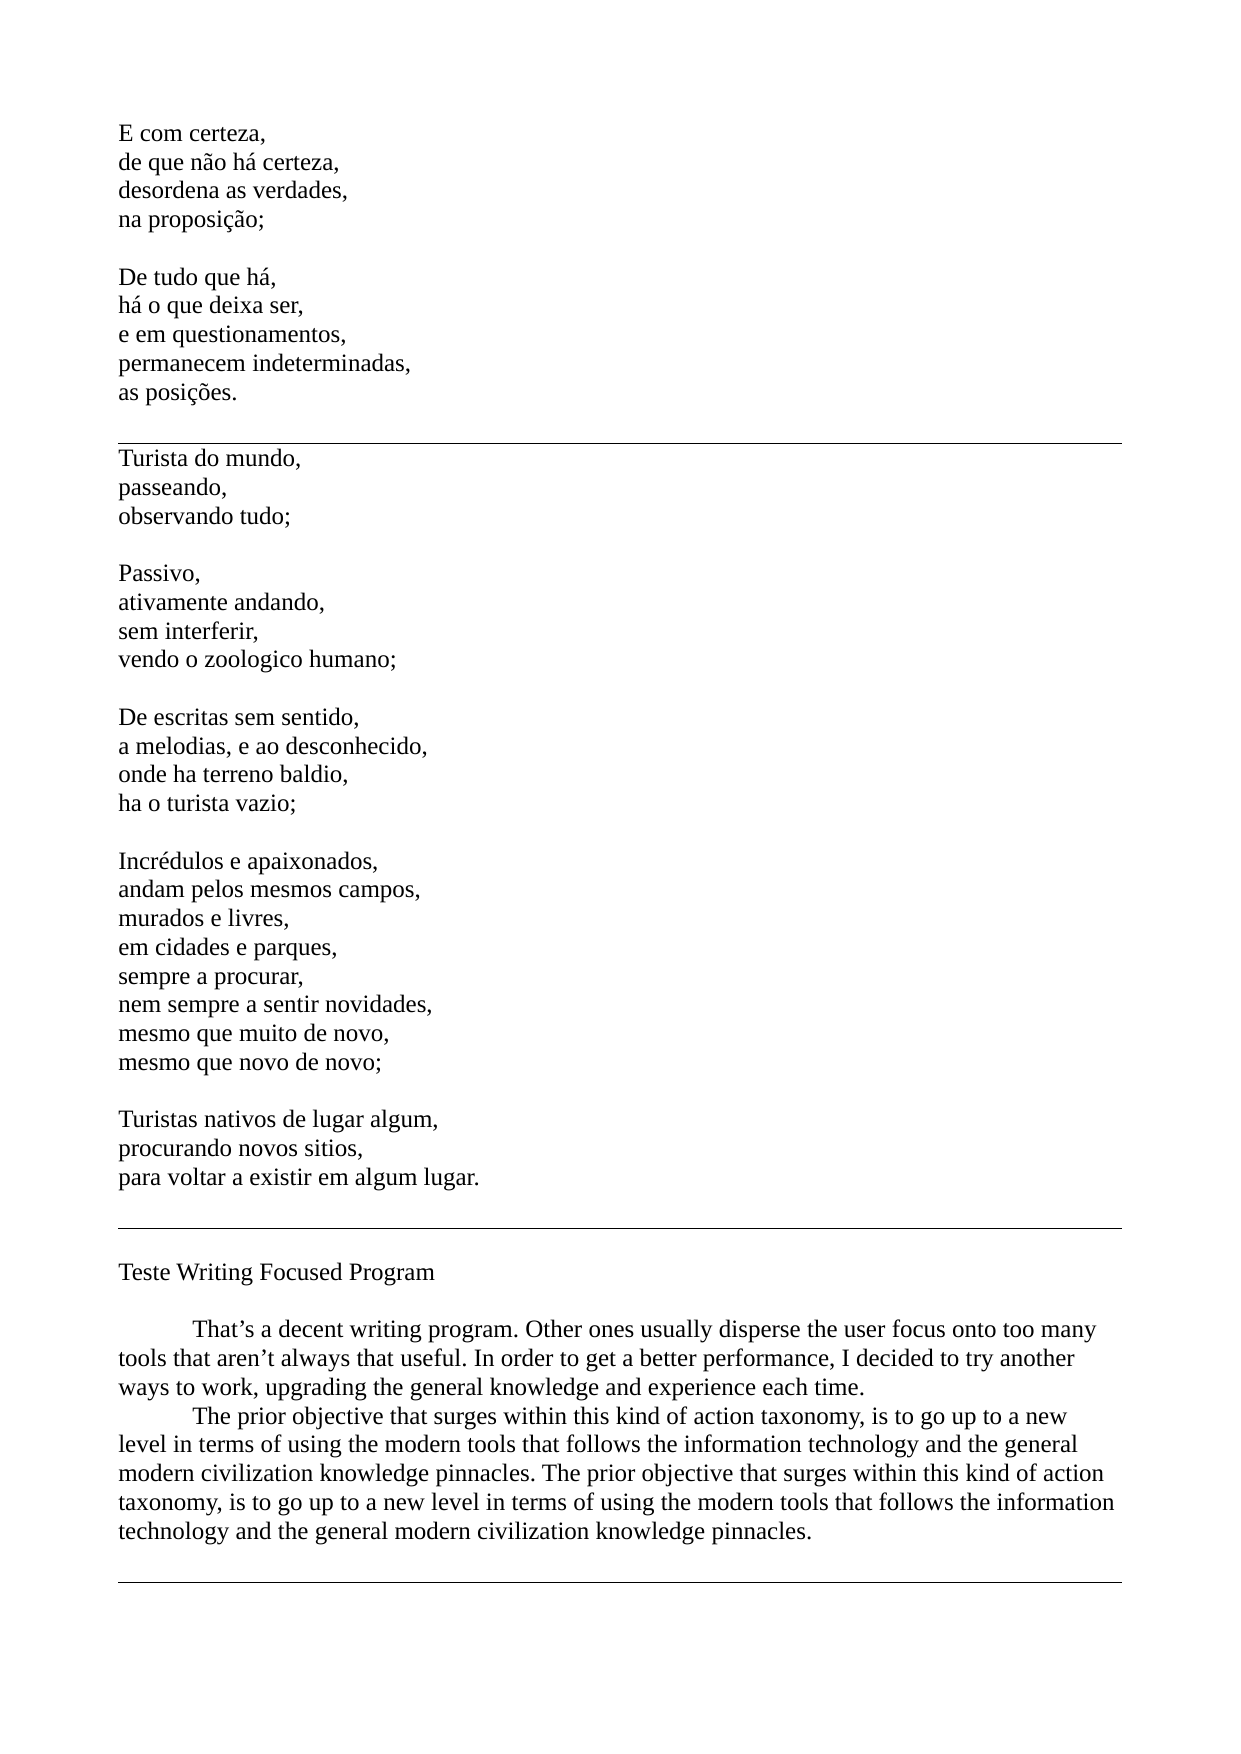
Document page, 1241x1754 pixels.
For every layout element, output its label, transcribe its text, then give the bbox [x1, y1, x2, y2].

text e em questionamentos, [118, 319, 1122, 348]
text vendo o zoologico humano; [118, 644, 1122, 673]
text Turista do mundo, [118, 444, 1122, 472]
text sem interferir, [118, 616, 1122, 644]
text desordena as verdades, [118, 176, 1122, 204]
text De escritas sem sentido, [118, 702, 1122, 731]
text passeando, [118, 472, 1122, 501]
text murados e livres, [118, 903, 1122, 932]
text That’s a decent writing program. Other ones usually disperse the user focus onto too many tools that aren’t always that useful. In order to get a better performance, I decided to try another ways to work, upgrading the general knowledge and experience each time. The prior objective that surges within this kind of action taxonomy, is to go up to a new level in terms of using the modern tools that follows the information technology and the general modern civilization knowledge pinnacles. The prior objective that surges within this kind of action taxonomy, is to go up to a new level in terms of using the modern tools that follows the information technology and the general modern civilization knowledge pinnacles. [118, 1314, 1122, 1544]
text permanecem indeterminadas, [118, 348, 1122, 377]
text mesmo que novo de novo; [118, 1047, 1122, 1076]
text em cidades e parques, [118, 932, 1122, 961]
text mesmo que muito de novo, [118, 1018, 1122, 1047]
text as posições. [118, 377, 1122, 406]
text ativamente andando, [118, 587, 1122, 616]
text para voltar a existir em algum lugar. [118, 1162, 1122, 1191]
text ha o turista vazio; [118, 788, 1122, 817]
text Passivo, [118, 558, 1122, 587]
text onde ha terreno baldio, [118, 759, 1122, 788]
text De tudo que há, [118, 262, 1122, 291]
text sempre a procurar, [118, 961, 1122, 989]
text nem sempre a sentir novidades, [118, 989, 1122, 1018]
text de que não há certeza, [118, 147, 1122, 176]
text a melodias, e ao desconhecido, [118, 731, 1122, 759]
text procurando novos sitios, [118, 1133, 1122, 1162]
text Turistas nativos de lugar algum, [118, 1104, 1122, 1133]
text observando tudo; [118, 501, 1122, 529]
text há o que deixa ser, [118, 291, 1122, 319]
text Teste Writing Focused Program [118, 1257, 1122, 1286]
text E com certeza, [118, 118, 1122, 147]
text Incrédulos e apaixonados, [118, 846, 1122, 874]
text na proposição; [118, 204, 1122, 233]
text andam pelos mesmos campos, [118, 874, 1122, 903]
